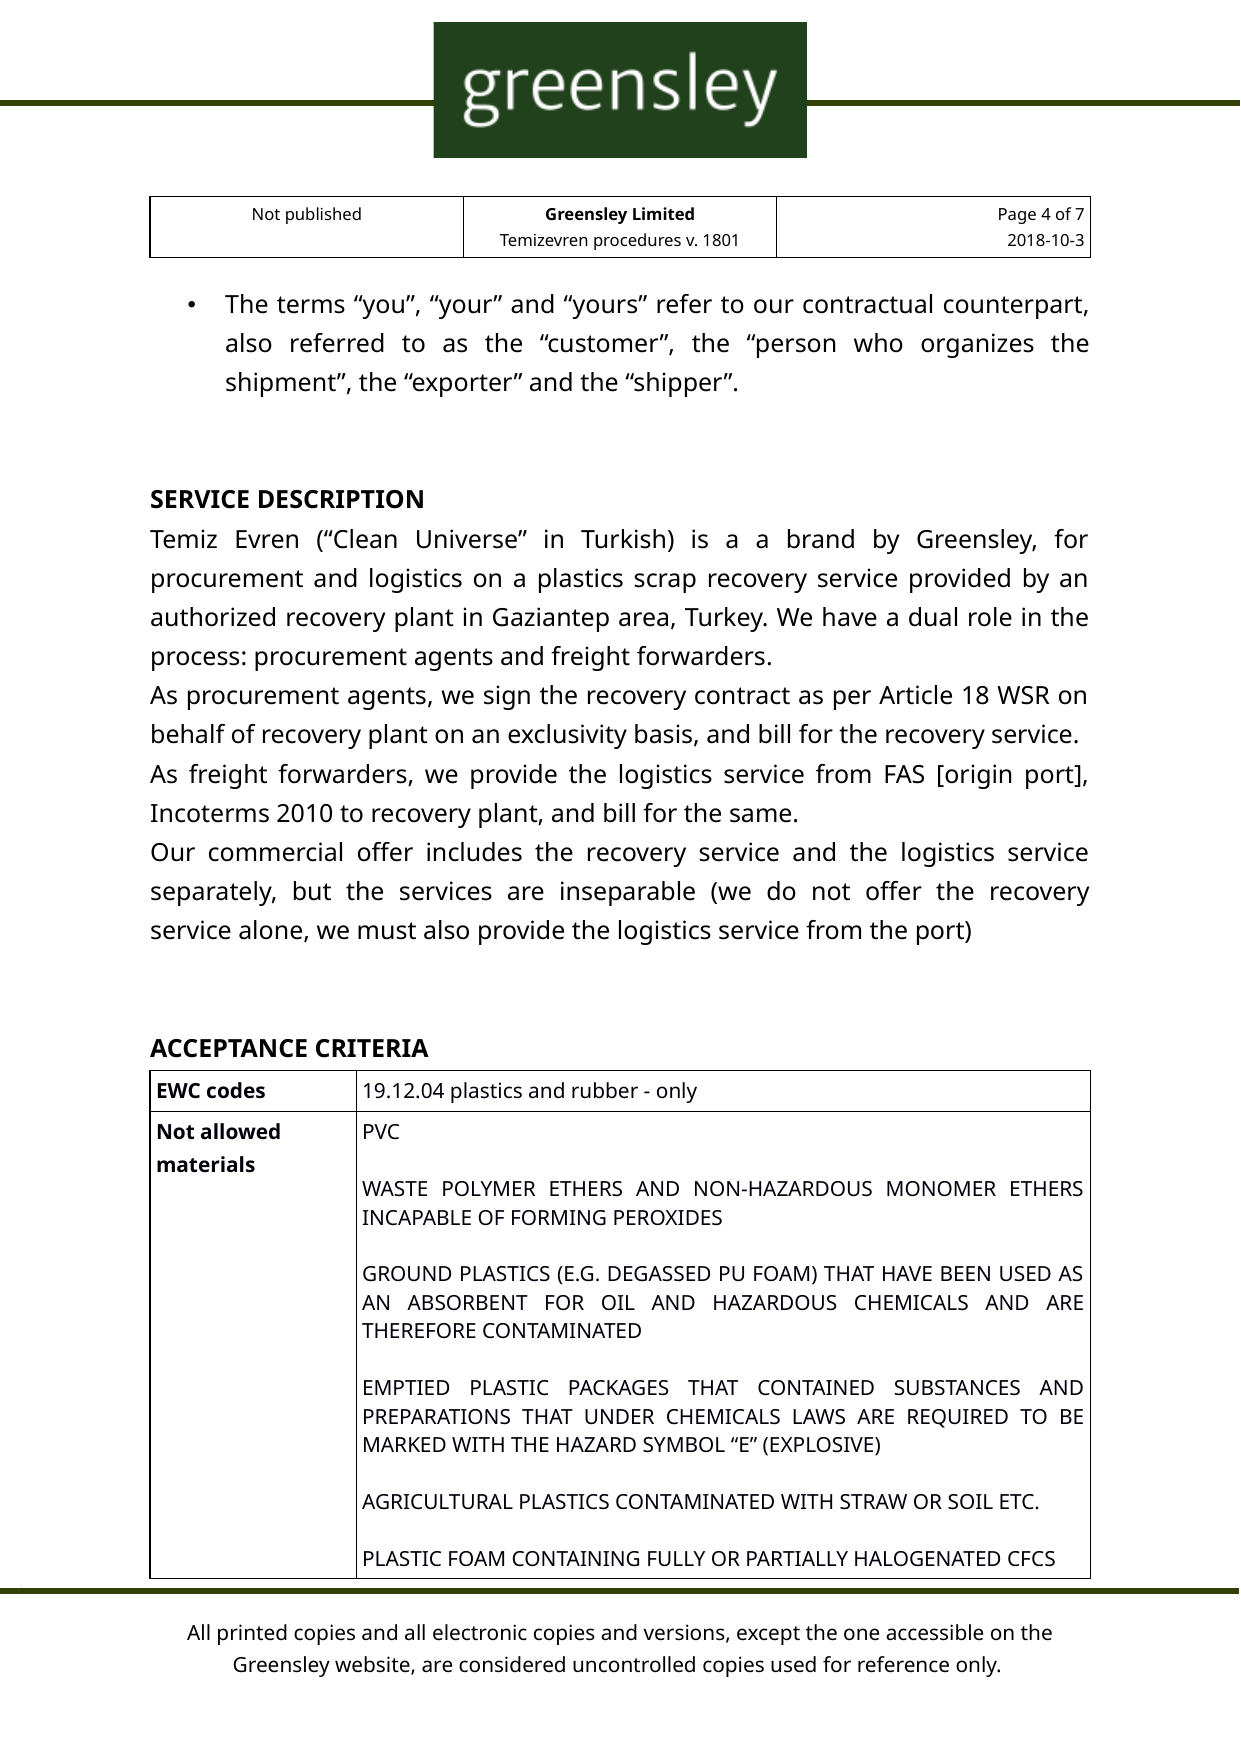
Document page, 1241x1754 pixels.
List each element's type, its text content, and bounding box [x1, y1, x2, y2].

text As freight forwarders, we provide the logistics service from FAS [origin port], Incoterms 2010 to recovery plant, and bill for the same. [150, 756, 1090, 829]
text Temiz Evren (“Clean Universe” in Turkish) is a a brand by Greensley, for procurement and logistics on a plastics scrap recovery service provided by an authorized recovery plant in Gaziantep area, Turkey. We have a dual role in the process: procurement agents and freight forwarders. [150, 521, 1090, 673]
table_header 19.12.04 plastics and rubber - only [357, 1071, 1090, 1111]
table_cell Not allowed materials [151, 1112, 356, 1578]
text Our commercial offer includes the recovery service and the logistics service separately, but the services are inseparable (we do not offer the recovery service alone, we must also provide the logistics service from the port) [150, 835, 1090, 947]
text SERVICE DESCRIPTION [150, 482, 1090, 516]
picture [433, 22, 807, 158]
text As procurement agents, we sign the recovery contract as per Article 18 WSR on behalf of recovery plant on an exclusivity basis, and bill for the recovery service. [150, 678, 1090, 751]
table_header EWC codes [151, 1071, 356, 1111]
text ACCEPTANCE CRITERIA [150, 1031, 1090, 1064]
table_cell PVC WASTE POLYMER ETHERS AND NON‐HAZARDOUS MONOMER ETHERS INCAPABLE OF FORMING PEROXIDES GROUND PLASTICS (E.G. DEGASSED PU FOAM) THAT HAVE BEEN USED AS AN ABSORBENT FOR OIL AND HAZARDOUS CHEMICALS AND ARE THEREFORE CONTAMINATED EMPTIED PLASTIC PACKAGES THAT CONTAINED SUBSTANCES AND PREPARATIONS THAT UNDER CHEMICALS LAWS ARE REQUIRED TO BE MARKED WITH THE HAZARD SYMBOL “E” (EXPLOSIVE) AGRICULTURAL PLASTICS CONTAMINATED WITH STRAW OR SOIL ETC. PLASTIC FOAM CONTAINING FULLY OR PARTIALLY HALOGENATED CFCS [357, 1112, 1090, 1578]
list The terms “you”, “your” and “yours” refer to our contractual counterpart, also referred to as the “customer”, the “person who organizes the shipment”, the “exporter” and the “shipper”. [187, 286, 1090, 399]
